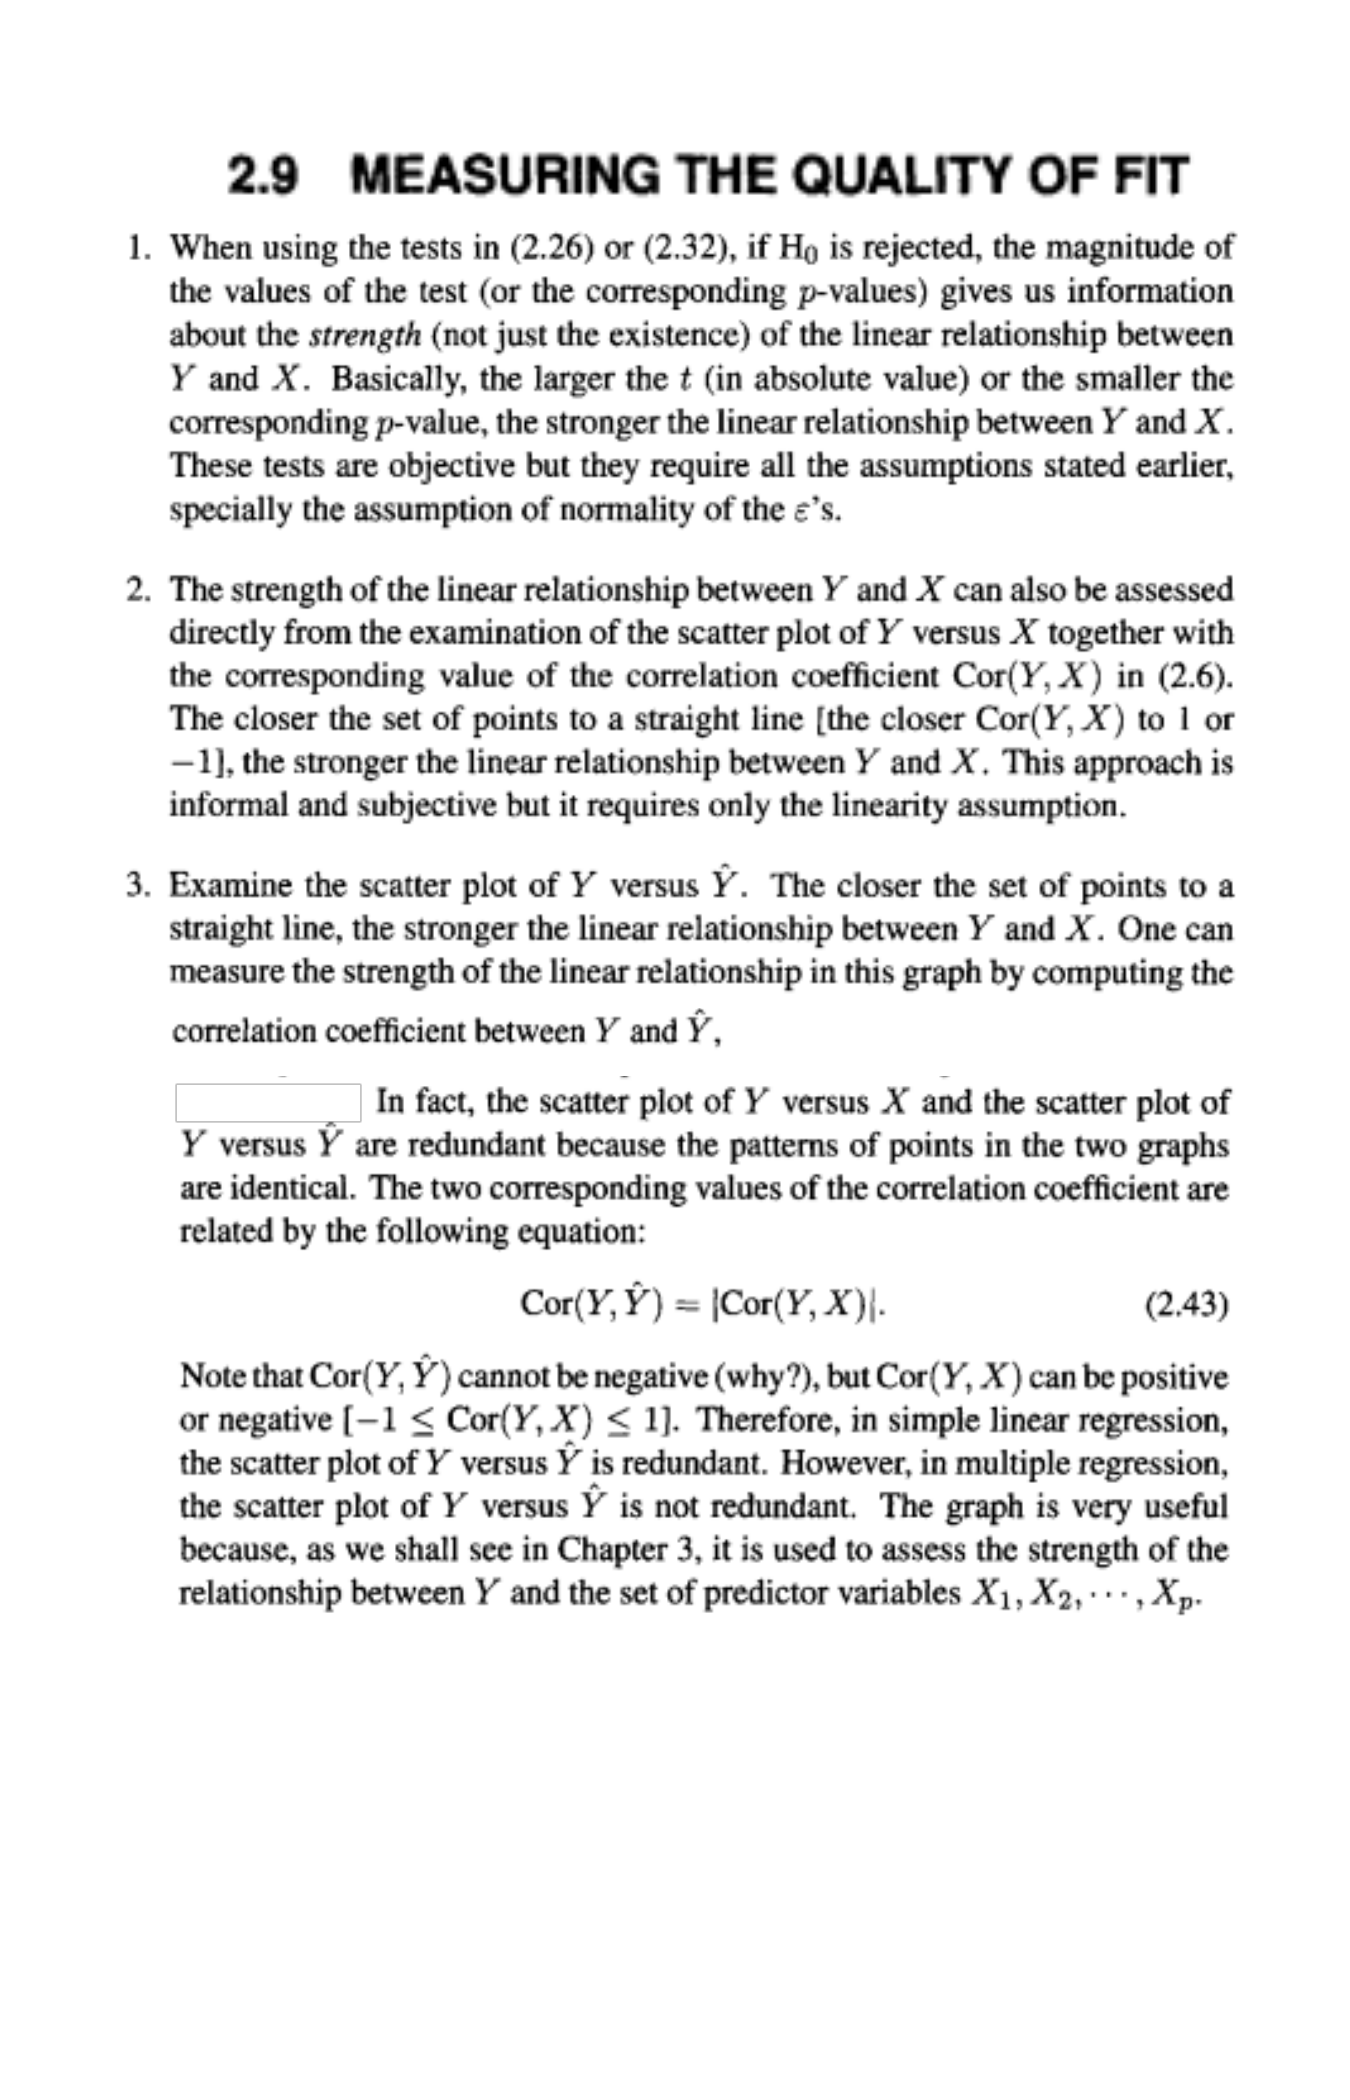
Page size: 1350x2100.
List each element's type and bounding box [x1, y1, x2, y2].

picture [127, 1076, 1245, 1618]
picture [118, 132, 1248, 1055]
